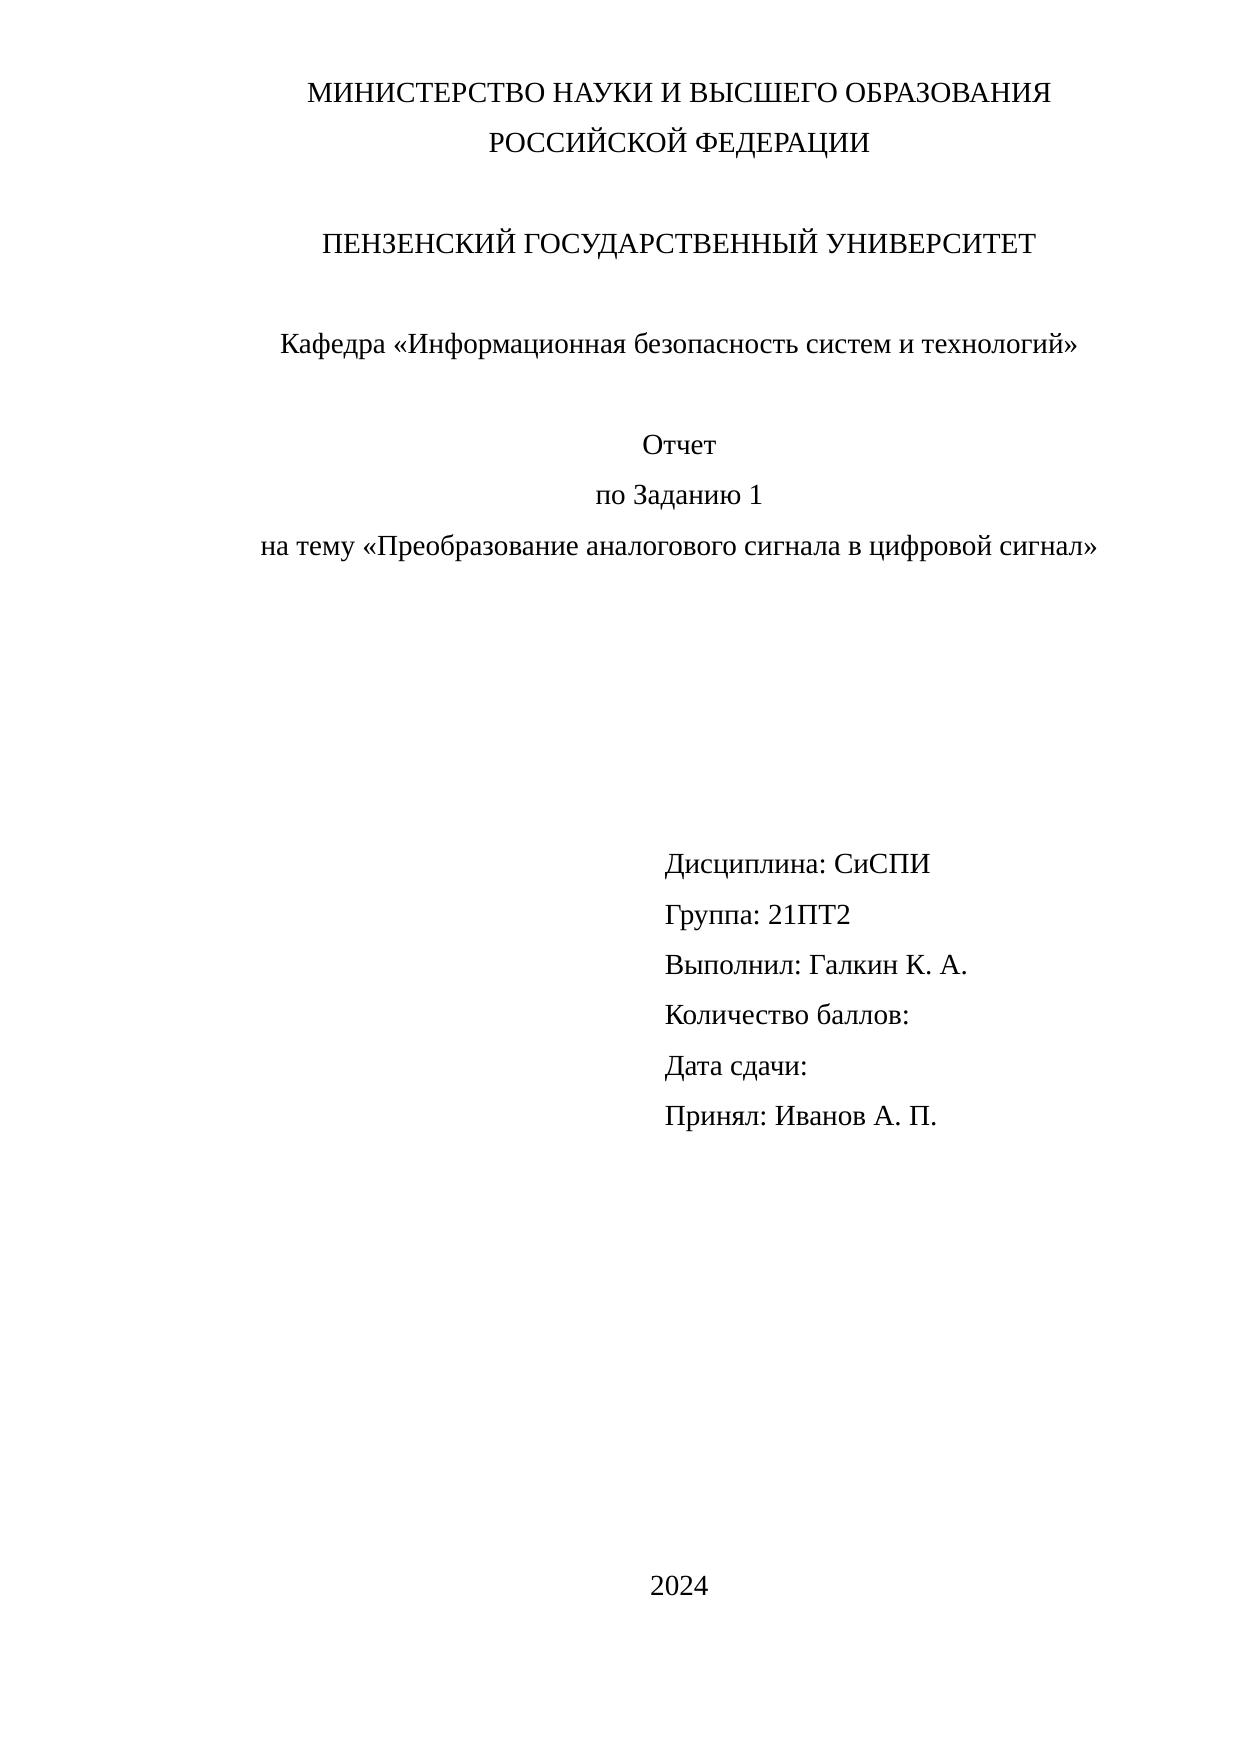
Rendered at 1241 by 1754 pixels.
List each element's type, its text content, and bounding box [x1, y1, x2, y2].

text Выполнил: Галкин К. А. [591, 947, 1181, 981]
text Кафедра «Информационная безопасность систем и технологий» [177, 327, 1181, 360]
text на тему «Преобразование аналогового сигнала в цифровой сигнал» [177, 528, 1181, 561]
text 2024 [177, 1568, 1181, 1601]
text РОССИЙСКОЙ ФЕДЕРАЦИИ [177, 125, 1181, 159]
text Отчет [177, 427, 1181, 461]
text Группа: 21ПТ2 [591, 897, 1181, 930]
text Количество баллов: [591, 997, 1181, 1031]
text Дата сдачи: [591, 1048, 1181, 1081]
text МИНИСТЕРСТВО НАУКИ И ВЫСШЕГО ОБРАЗОВАНИЯ [177, 75, 1181, 108]
text по Заданию 1 [177, 477, 1181, 511]
text Принял: Иванов А. П. [591, 1098, 1181, 1132]
text Дисциплина: СиСПИ [591, 846, 1181, 880]
text ПЕНЗЕНСКИЙ ГОСУДАРСТВЕННЫЙ УНИВЕРСИТЕТ [177, 226, 1181, 259]
